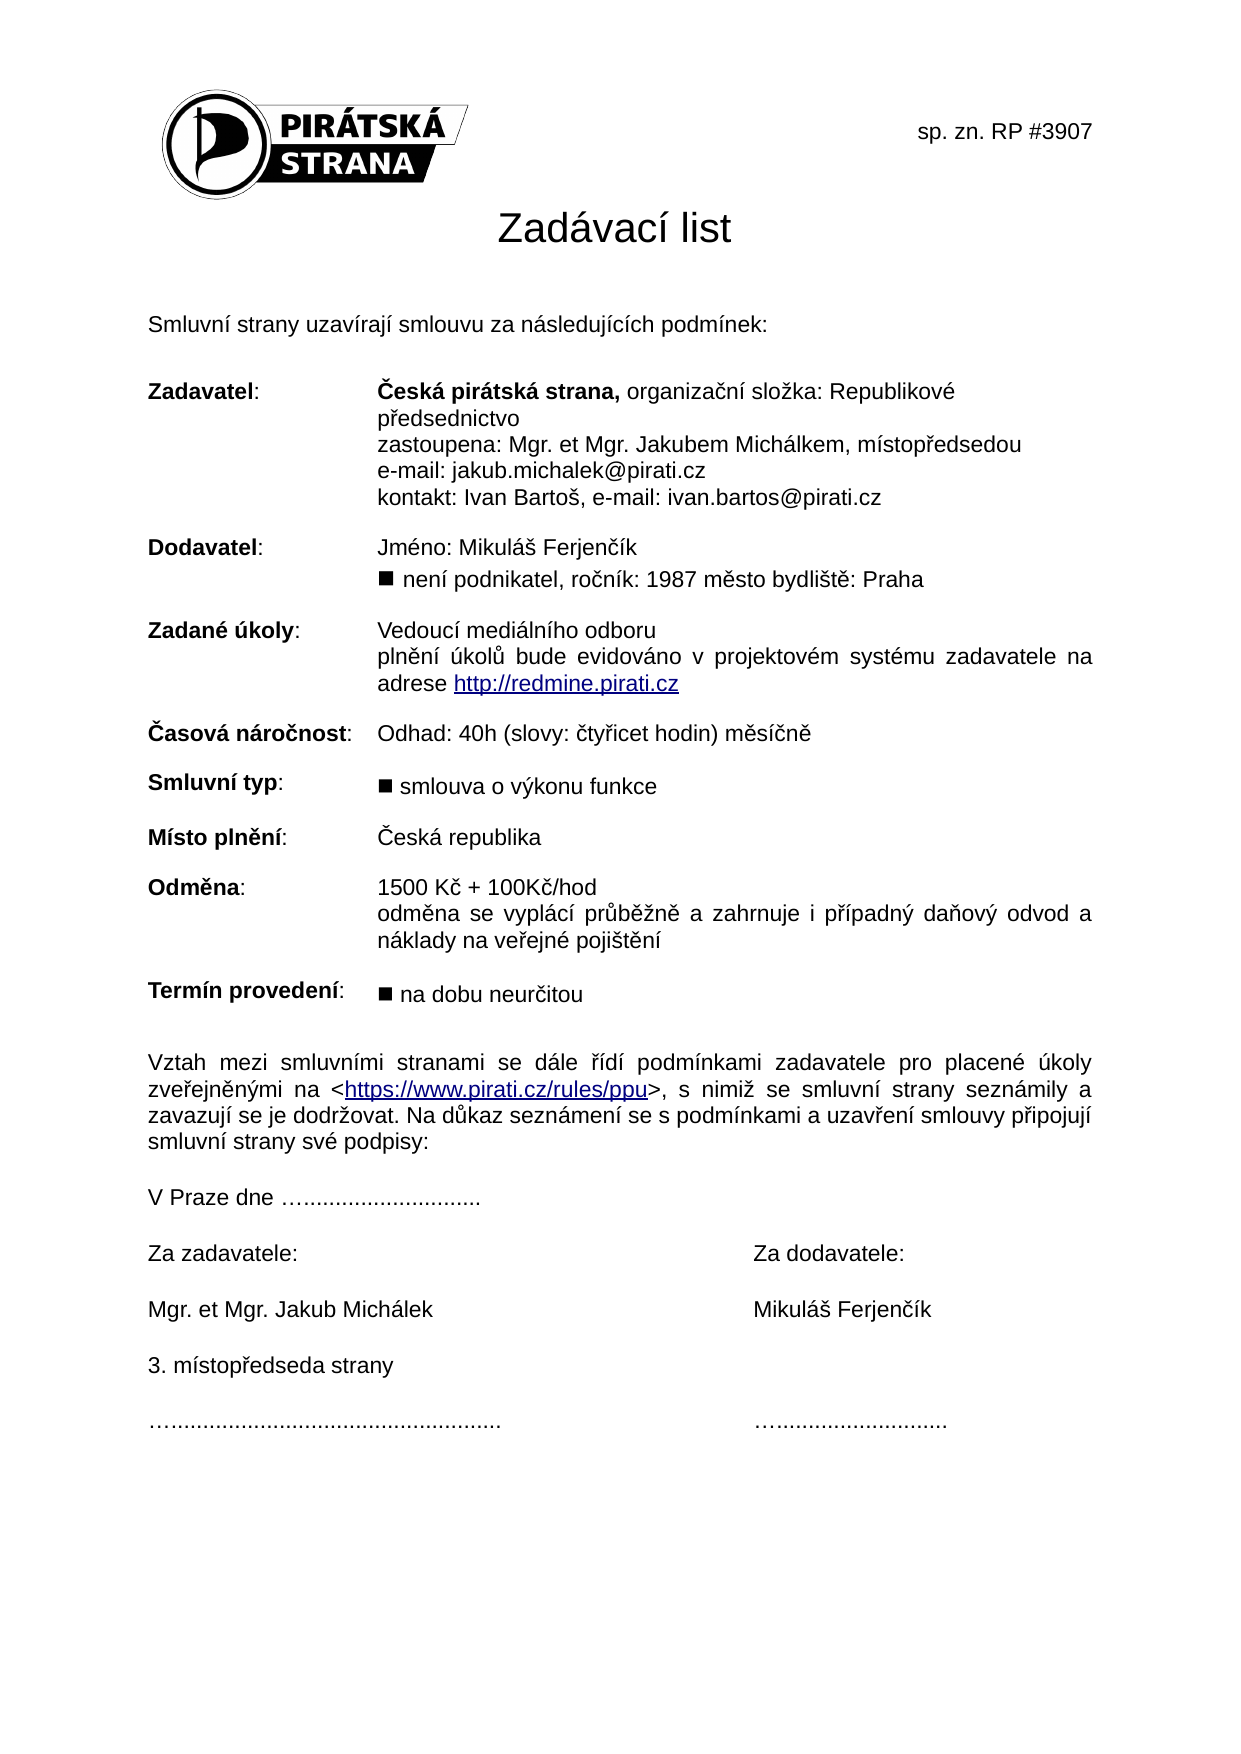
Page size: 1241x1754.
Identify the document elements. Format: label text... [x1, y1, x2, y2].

table_cell Místo plnění: [148, 813, 377, 862]
table_header Zadavatel: [148, 366, 377, 522]
text Smluvní strany uzavírají smlouvu za následujících podmínek: [148, 311, 1093, 337]
table_cell ■ smlouva o výkonu funkce [377, 758, 1093, 812]
table_cell Česká republika [377, 813, 1093, 862]
table_cell Jméno: Mikuláš Ferjenčík ■ není podnikatel, ročník: 1987 město bydliště: Praha [377, 522, 1093, 605]
text Za zadavatele: Za dodavatele: [148, 1240, 1093, 1266]
picture [147, 75, 483, 214]
table_cell ■ na dobu neurčitou [377, 965, 1093, 1020]
table_cell Časová náročnost: [148, 708, 377, 758]
text sp. zn. RP #3907 [148, 118, 1093, 144]
text 3. místopředseda strany [148, 1352, 1093, 1378]
table_cell Odhad: 40h (slovy: čtyřicet hodin) měsíčně [377, 746, 1093, 758]
text Vztah mezi smluvními stranami se dále řídí podmínkami zadavatele pro placené úkoly zveřejněnými na <https://www.pirati.cz/rules/ppu>, s nimiž se smluvní strany seznámily a zavazují se je dodržovat. Na důkaz seznámení se s podmínkami a uzavření smlouvy připojují smluvní strany své podpisy: [148, 1049, 1093, 1154]
table_cell Odměna: [148, 862, 377, 965]
table_cell Zadané úkoly: [148, 605, 377, 708]
text Mgr. et Mgr. Jakub Michálek Mikuláš Ferjenčík [148, 1296, 1093, 1322]
subtitle Zadávací list [148, 203, 1093, 251]
table_cell Odhad: 40h (slovy: čtyřicet hodin) měsíčně [377, 708, 1093, 719]
text V Praze dne …............................ [148, 1184, 1093, 1210]
table_cell Smluvní typ: [148, 758, 377, 812]
table_header Česká pirátská strana, organizační složka: Republikové předsednictvo zastoupena: Mgr. et Mgr. Jakubem Michálkem, místopředsedou e-mail: jakub.michalek@pirati.cz kontakt: Ivan Bartoš, e-mail: ivan.bartos@pirati.cz [377, 366, 1093, 522]
table_cell Vedoucí mediálního odboru plnění úkolů bude evidováno v projektovém systému zadavatele na adrese http://redmine.pirati.cz [377, 605, 1093, 708]
table_cell Termín provedení: [148, 965, 377, 1020]
table_cell Dodavatel: [148, 522, 377, 605]
text ….................................................... …........................... [148, 1407, 1093, 1434]
table_cell 1500 Kč + 100Kč/hod odměna se vyplácí průběžně a zahrnuje i případný daňový odvod a náklady na veřejné pojištění [377, 862, 1093, 965]
